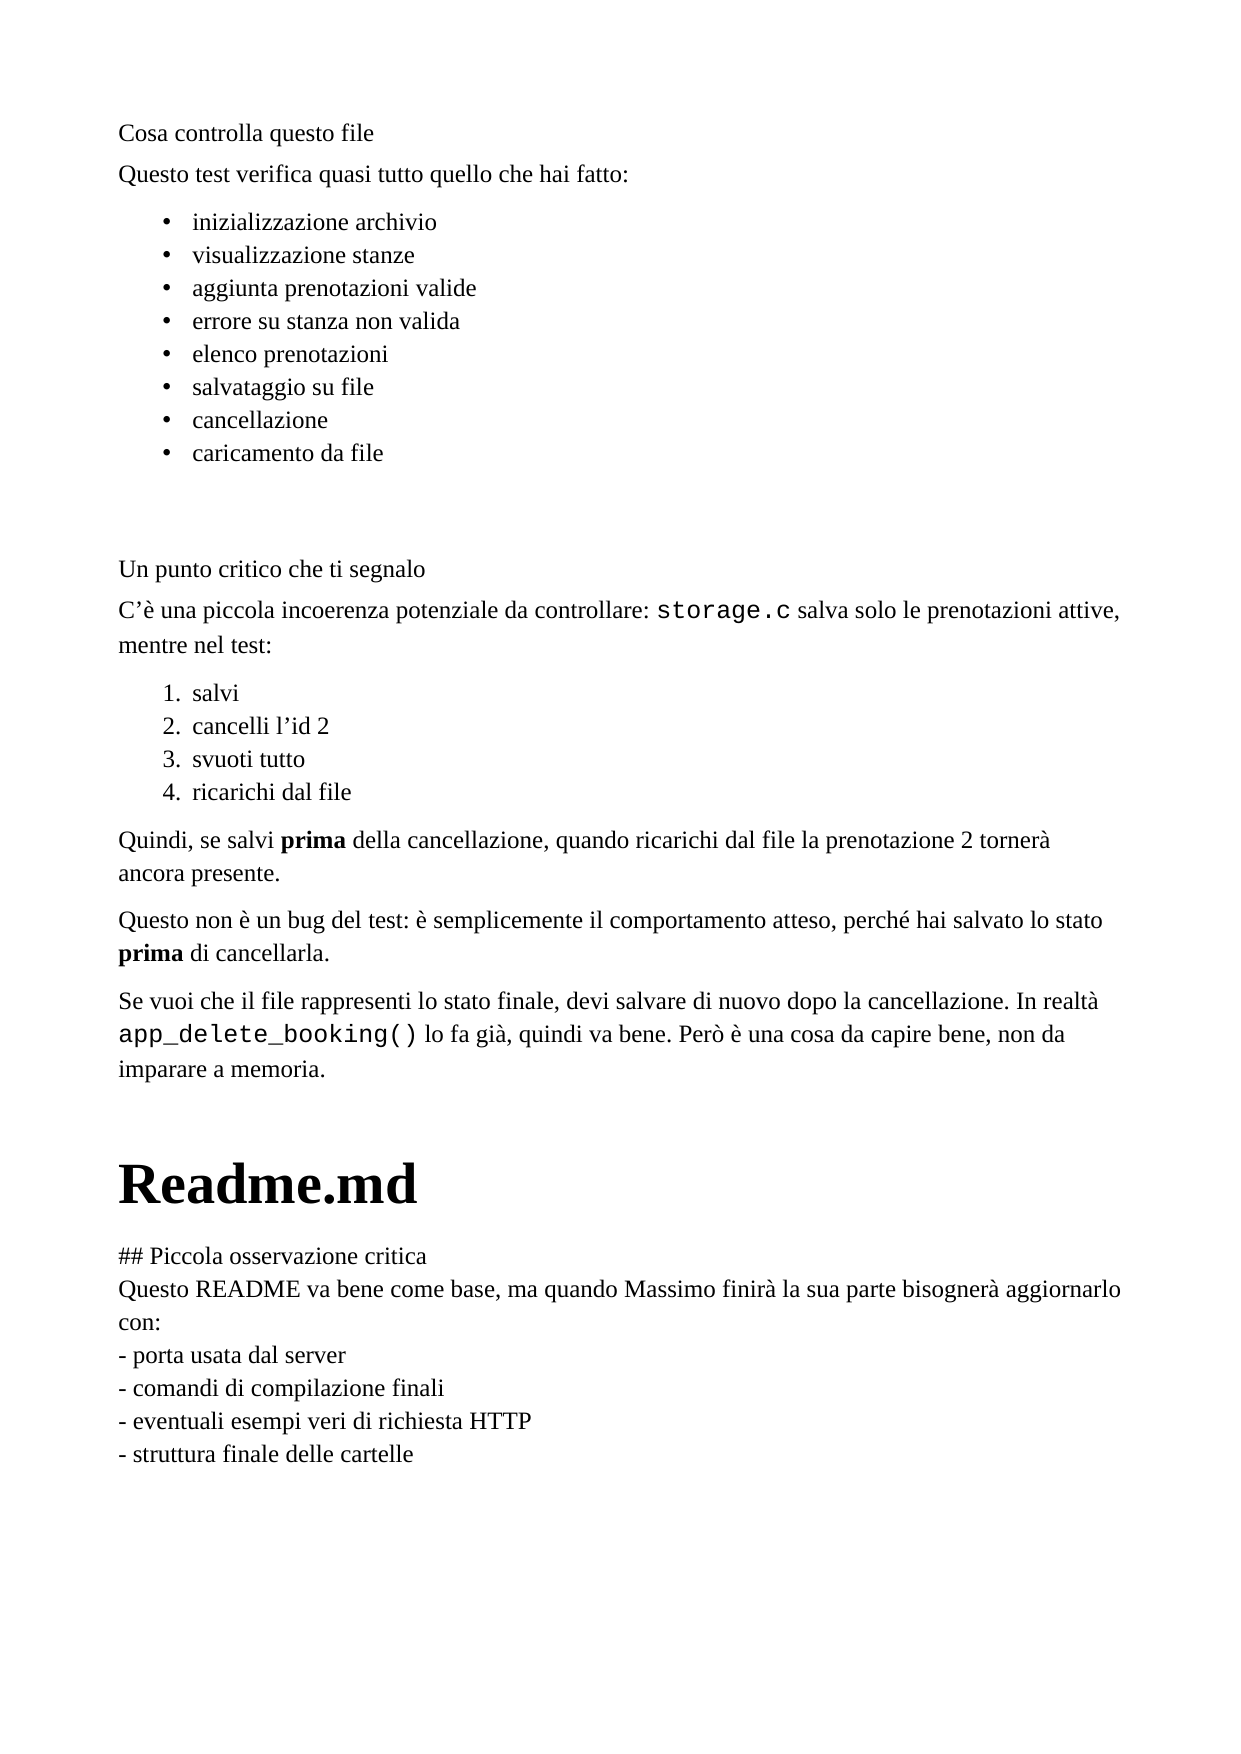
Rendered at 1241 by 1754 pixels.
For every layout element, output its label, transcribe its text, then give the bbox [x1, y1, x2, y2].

text Readme.md [118, 1149, 1122, 1216]
subtitle Cosa controlla questo file [118, 118, 1122, 147]
list caricamento da file [162, 438, 1122, 467]
text Quindi, se salvi prima della cancellazione, quando ricarichi dal file la prenotazione 2 tornerà ancora presente. [118, 825, 1122, 887]
list salvi [162, 678, 1122, 707]
list cancelli l’id 2 [162, 711, 1122, 740]
text Questo non è un bug del test: è semplicemente il comportamento atteso, perché hai salvato lo stato prima di cancellarla. [118, 905, 1122, 967]
list inizializzazione archivio [162, 207, 1122, 236]
list elenco prenotazioni [162, 339, 1122, 368]
text ## Piccola osservazione critica Questo README va bene come base, ma quando Massimo finirà la sua parte bisognerà aggiornarlo con: - porta usata dal server - comandi di compilazione finali - eventuali esempi veri di richiesta HTTP - struttura finale delle cartelle [118, 1241, 1122, 1468]
list salvataggio su file [162, 372, 1122, 401]
list svuoti tutto [162, 744, 1122, 773]
text Se vuoi che il file rappresenti lo stato finale, devi salvare di nuovo dopo la cancellazione. In realtà app_delete_booking() lo fa già, quindi va bene. Però è una cosa da capire bene, non da imparare a memoria. [118, 986, 1122, 1083]
subtitle Un punto critico che ti segnalo [118, 554, 1122, 583]
list errore su stanza non valida [162, 306, 1122, 335]
list cancellazione [162, 405, 1122, 434]
text Questo test verifica quasi tutto quello che hai fatto: [118, 159, 1122, 188]
list aggiunta prenotazioni valide [162, 273, 1122, 302]
list ricarichi dal file [162, 777, 1122, 806]
text C’è una piccola incoerenza potenziale da controllare: storage.c salva solo le prenotazioni attive, mentre nel test: [118, 595, 1122, 659]
list visualizzazione stanze [162, 240, 1122, 269]
